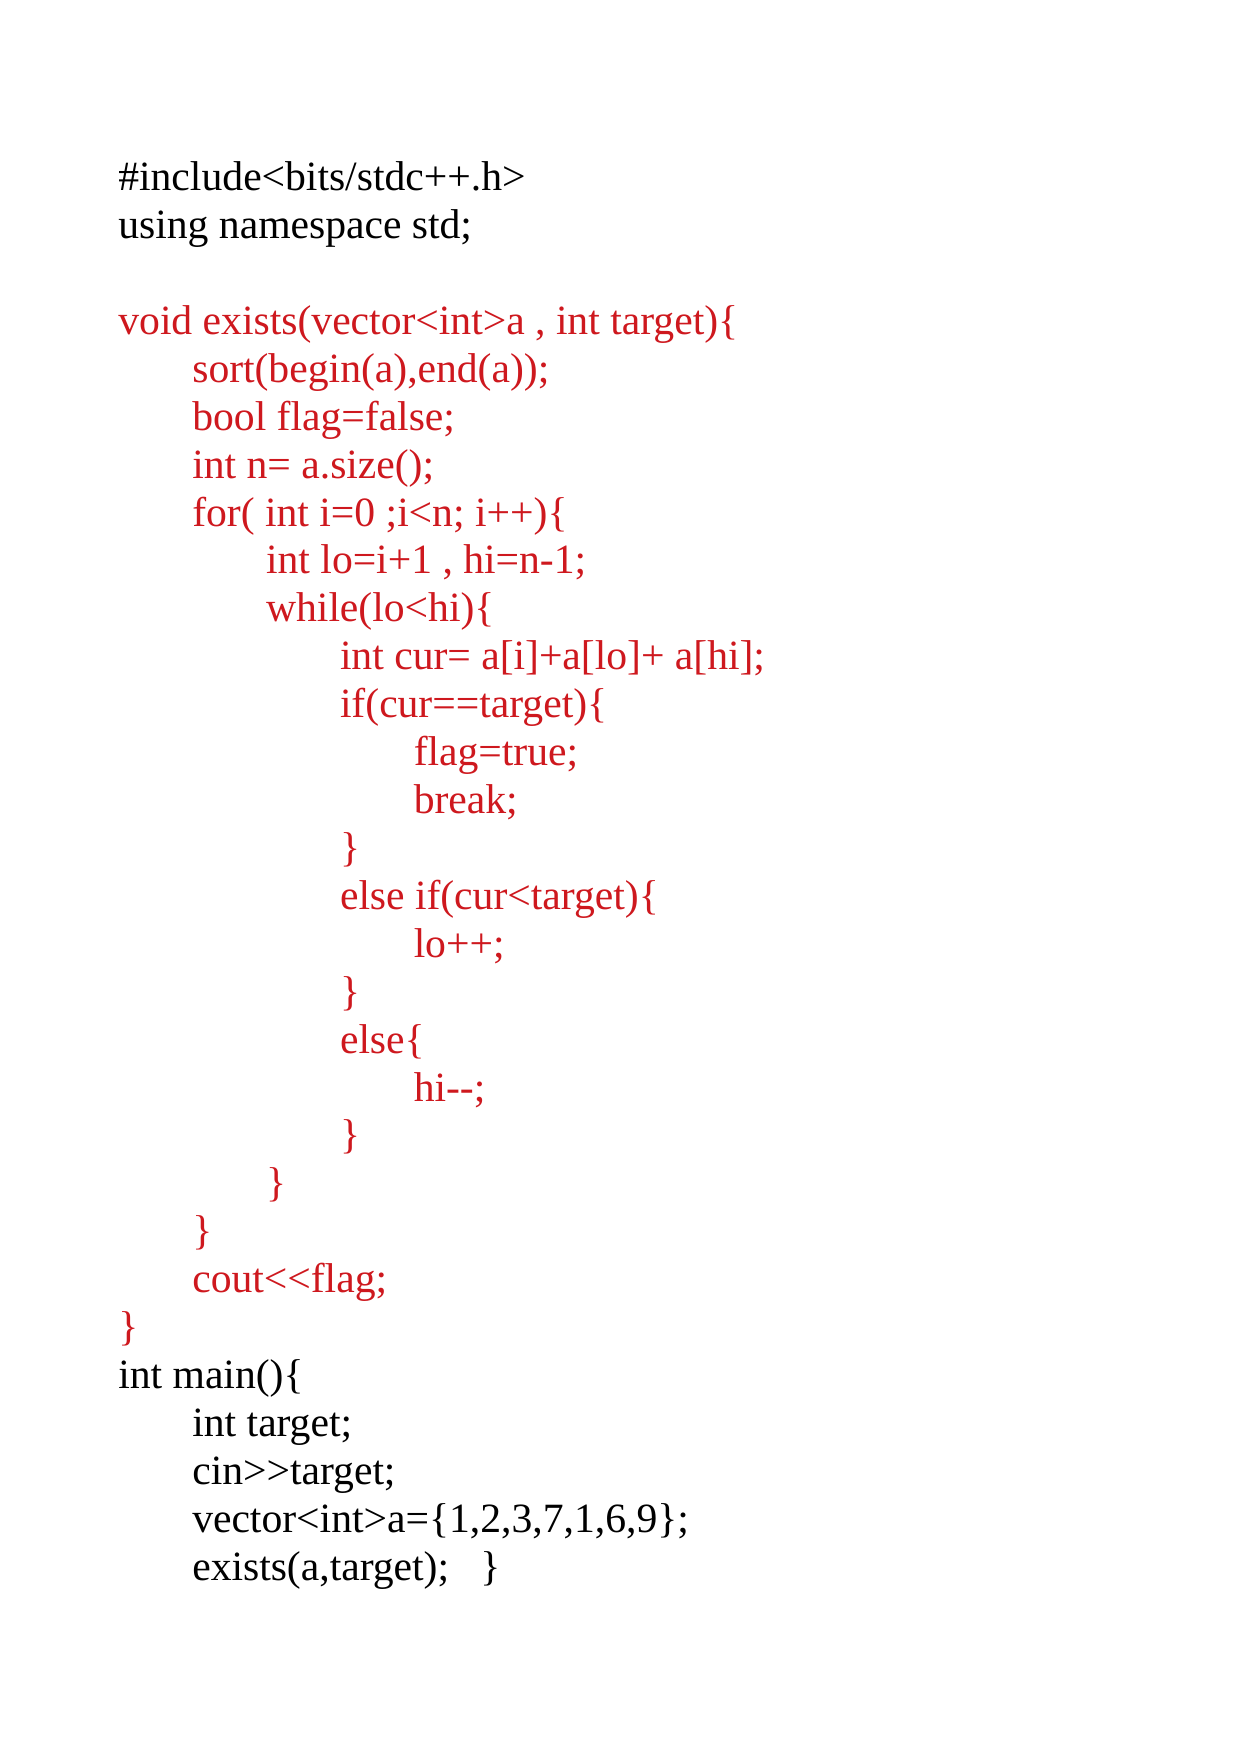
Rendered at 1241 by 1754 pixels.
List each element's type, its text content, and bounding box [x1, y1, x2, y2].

text int target; [118, 1397, 1122, 1445]
text if(cur==target){ [118, 679, 1122, 727]
text int main(){ [118, 1349, 1122, 1397]
text cout<<flag; [118, 1254, 1122, 1302]
text } [118, 822, 1122, 870]
text vector<int>a={1,2,3,7,1,6,9}; [118, 1493, 1122, 1541]
text sort(begin(a),end(a)); [118, 343, 1122, 391]
text for( int i=0 ;i<n; i++){ [118, 487, 1122, 535]
text } [118, 1110, 1122, 1158]
text int cur= a[i]+a[lo]+ a[hi]; [118, 631, 1122, 679]
text int n= a.size(); [118, 439, 1122, 487]
text hi--; [118, 1062, 1122, 1110]
text while(lo<hi){ [118, 583, 1122, 631]
text int lo=i+1 , hi=n-1; [118, 535, 1122, 583]
text flag=true; [118, 727, 1122, 774]
text void exists(vector<int>a , int target){ [118, 295, 1122, 343]
text bool flag=false; [118, 391, 1122, 439]
text } [118, 1158, 1122, 1206]
text } [118, 1206, 1122, 1254]
text else if(cur<target){ [118, 870, 1122, 918]
text using namespace std; [118, 199, 1122, 247]
text cin>>target; [118, 1445, 1122, 1493]
text exists(a,target); } [118, 1541, 1122, 1589]
text lo++; [118, 918, 1122, 966]
text else{ [118, 1014, 1122, 1062]
text } [118, 1302, 1122, 1349]
text break; [118, 774, 1122, 822]
text #include<bits/stdc++.h> [118, 152, 1122, 199]
text } [118, 966, 1122, 1014]
